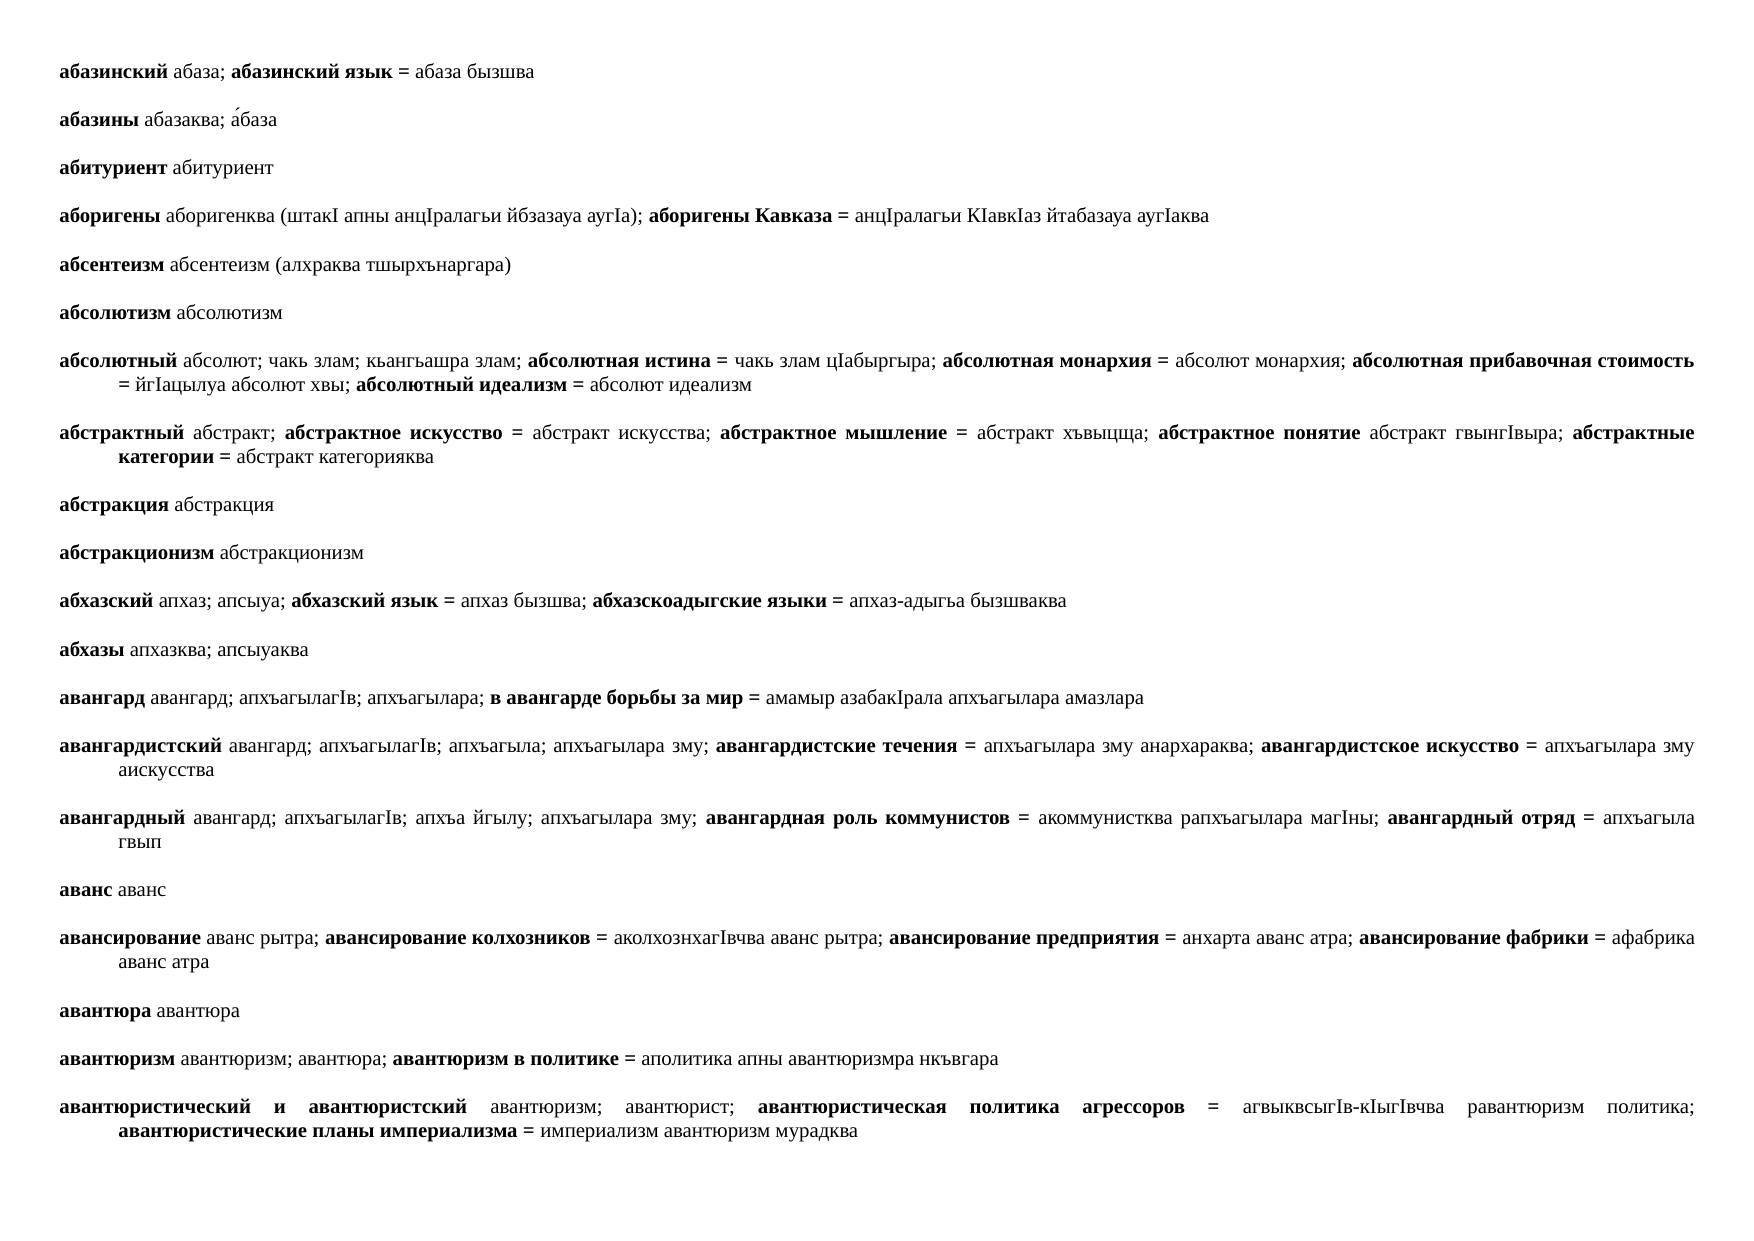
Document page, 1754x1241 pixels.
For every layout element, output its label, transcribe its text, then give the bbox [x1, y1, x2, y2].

text абсолютизм абсолютизм [59, 300, 1695, 324]
text авантюристический и авантюристский авантюризм; авантюрист; авантюристическая политика агрессоров = агвыквсыгIв-кIыгIвчва равантюризм политика; авантюристические планы империализма = империализм авантюризм мурадква [59, 1094, 1695, 1142]
text абхазский апхаз; апсыуа; абхазский язык = апхаз бызшва; абхазскоадыгские языки = апхаз-адыгьа бызшваква [59, 588, 1695, 612]
text авангардистский авангард; апхъагылагIв; апхъагыла; апхъагылара зму; авангардистские течения = апхъагылара зму анархараква; авангардистское искусство = апхъагылара зму аискусства [59, 733, 1695, 781]
text абстракция абстракция [59, 492, 1695, 516]
text авантюризм авантюризм; авантюра; авантюризм в политике = аполитика апны авантюризмра нкъвгара [59, 1046, 1695, 1070]
text абсентеизм абсентеизм (алхраква тшырхънаргара) [59, 252, 1695, 276]
text абхазы апхазква; апсыуаква [59, 637, 1695, 661]
text абстракционизм абстракционизм [59, 540, 1695, 564]
text авансирование аванс рытра; авансирование колхозников = аколхознхагIвчва аванс рытра; авансирование предприятия = анхарта аванс атра; авансирование фабрики = афабрика аванс атра [59, 925, 1695, 973]
text абазины абазаква; а́база [59, 107, 1695, 131]
text аборигены аборигенква (штакI апны анцIралагьи йбзазауа аугIа); аборигены Кавказа = анцIралагьи КIавкIаз йтабазауа аугIаква [59, 203, 1695, 227]
text абазинский абаза; абазинский язык = абаза бызшва [59, 59, 1695, 83]
text авантюра авантюра [59, 997, 1695, 1022]
text абстрактный абстракт; абстрактное искусство = абстракт искусства; абстрактное мышление = абстракт хъвыцща; абстрактное понятие абстракт гвынгIвыра; абстрактные категории = абстракт категорияква [59, 420, 1695, 468]
text абитуриент абитуриент [59, 155, 1695, 179]
text аванс аванс [59, 877, 1695, 901]
text абсолютный абсолют; чакь злам; кьангьашра злам; абсолютная истина = чакь злам цIабыргыра; абсолютная монархия = абсолют монархия; абсолютная прибавочная стоимость = йгIацылуа абсолют хвы; абсолютный идеализм = абсолют идеализм [59, 348, 1695, 396]
text авангардный авангард; апхъагылагIв; апхъа йгылу; апхъагылара зму; авангардная роль коммунистов = акоммунистква рапхъагылара магIны; авангардный отряд = апхъагыла гвып [59, 805, 1695, 853]
text авангард авангард; апхъагылагIв; апхъагылара; в авангарде борьбы за мир = амамыр азабакIрала апхъагылара амазлара [59, 685, 1695, 709]
